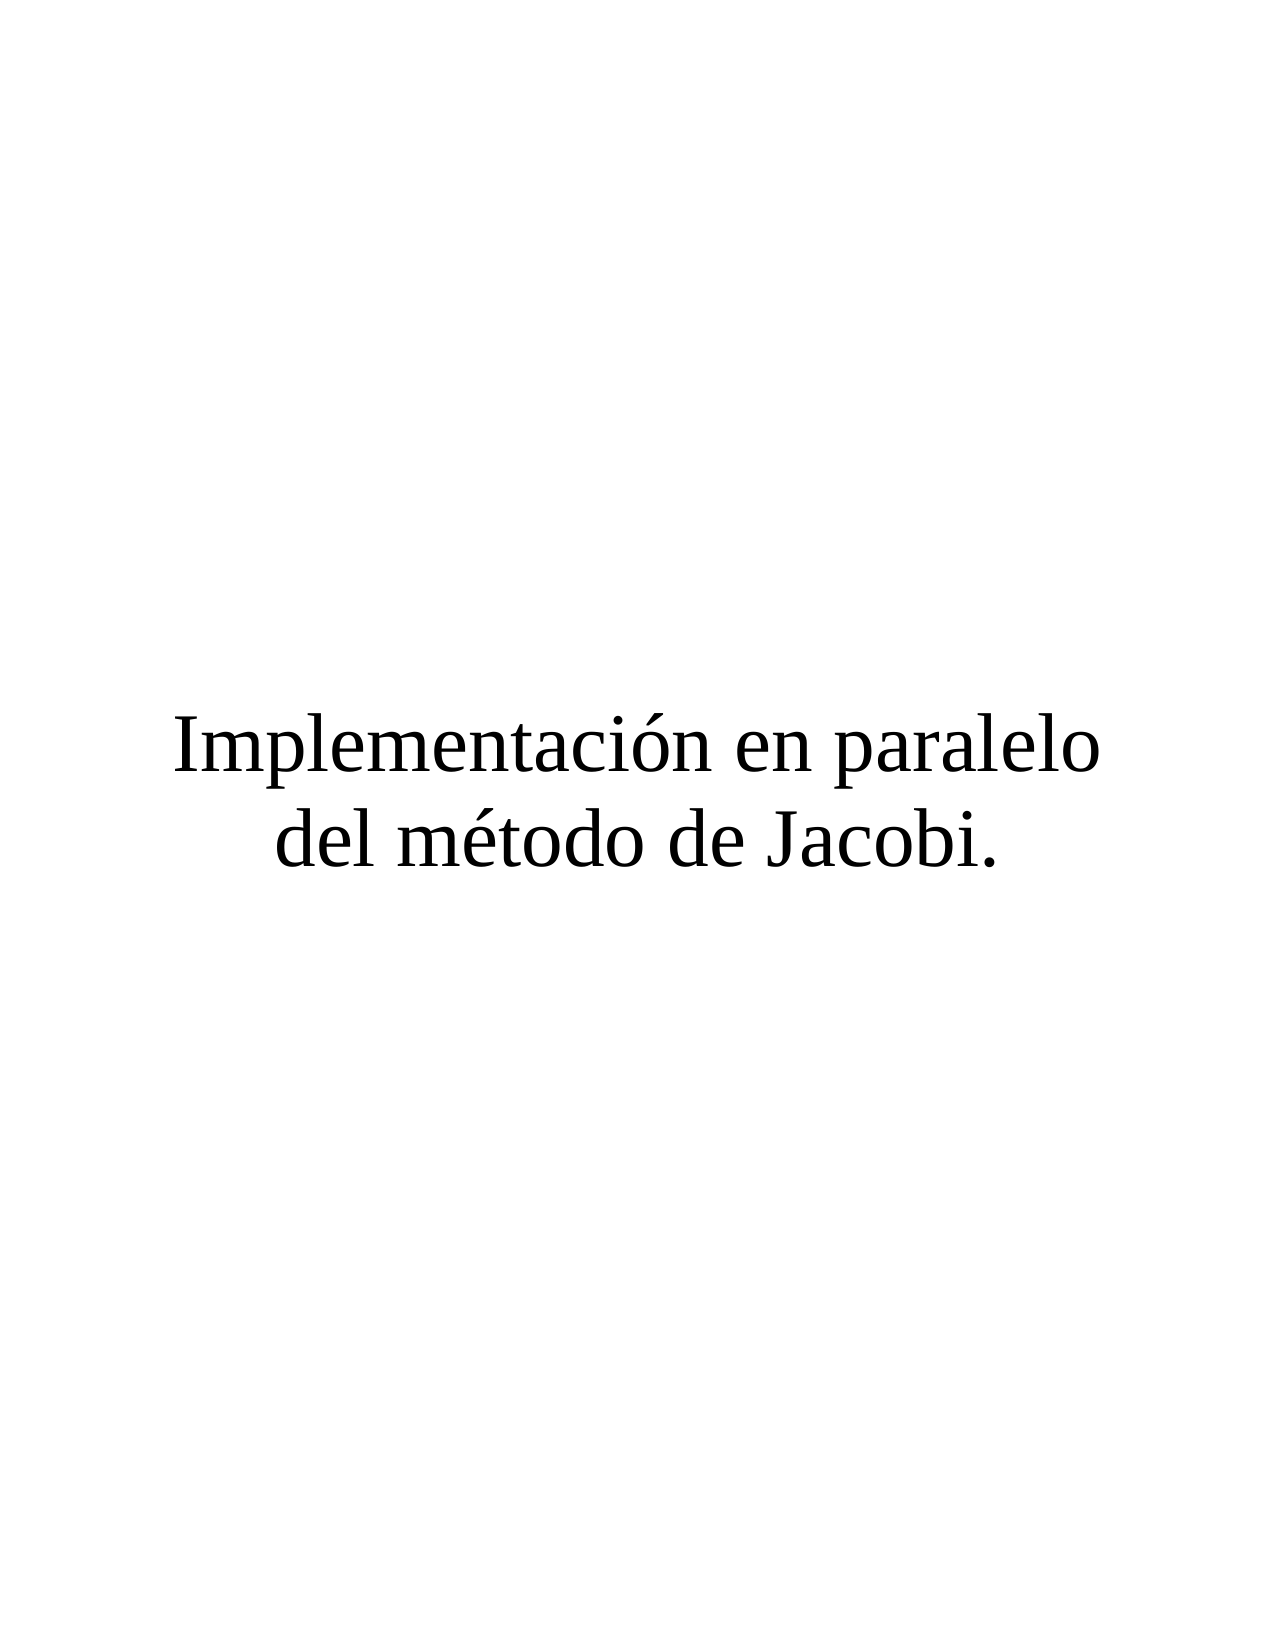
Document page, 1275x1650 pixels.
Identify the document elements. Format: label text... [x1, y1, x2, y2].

text Implementación en paralelo del método de Jacobi. [118, 693, 1157, 885]
